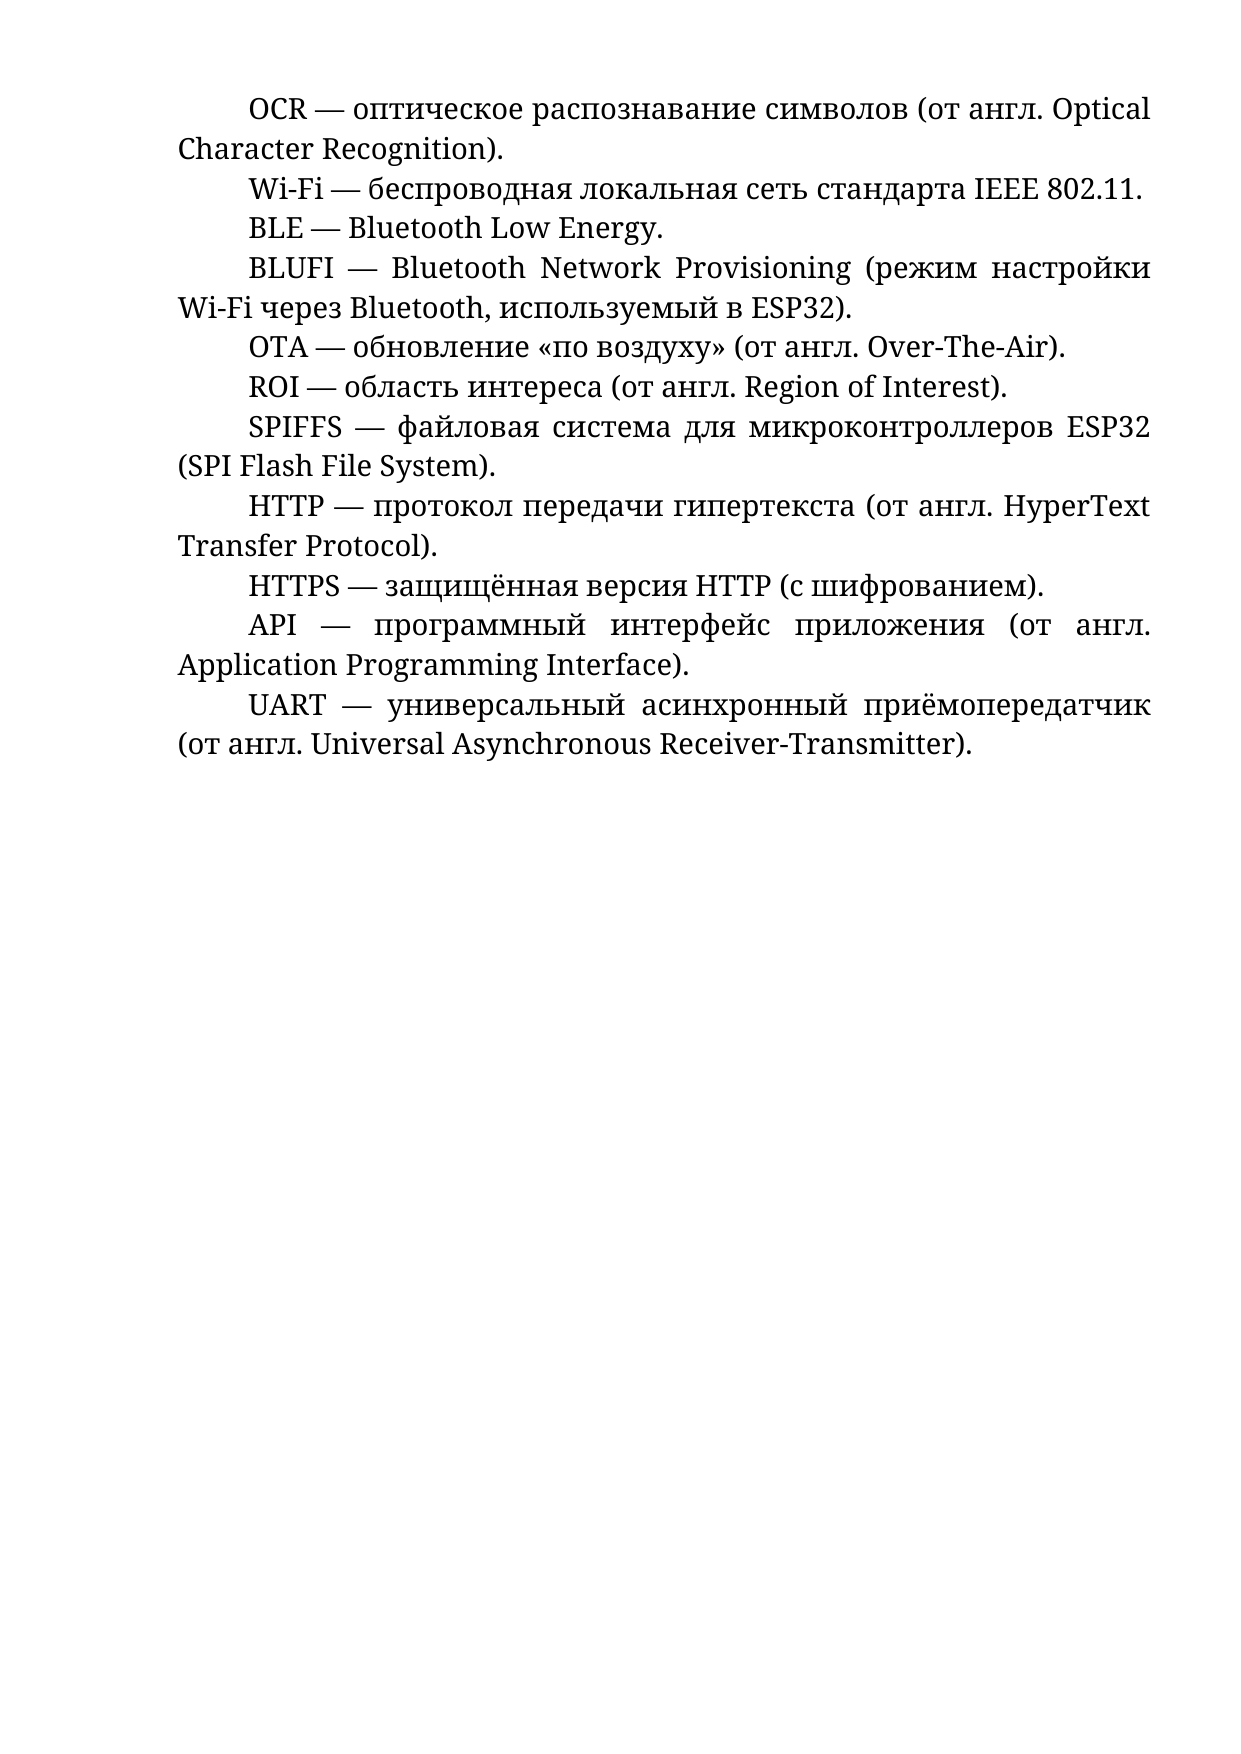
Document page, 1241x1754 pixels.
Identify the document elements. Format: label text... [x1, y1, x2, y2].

text OTA — обновление «по воздуху» (от англ. Over-The-Air). [177, 327, 1152, 366]
text OCR — оптическое распознавание символов (от англ. Optical Character Recognition). [177, 88, 1152, 168]
text HTTPS — защищённая версия HTTP (с шифрованием). [177, 565, 1152, 604]
text UART — универсальный асинхронный приёмопередатчик (от англ. Universal Asynchronous Receiver-Transmitter). [177, 684, 1152, 763]
text Wi-Fi — беспроводная локальная сеть стандарта IEEE 802.11. [177, 168, 1152, 208]
text ROI — область интереса (от англ. Region of Interest). [177, 366, 1152, 406]
text BLE — Bluetooth Low Energy. [177, 208, 1152, 247]
text HTTP — протокол передачи гипертекста (от англ. HyperText Transfer Protocol). [177, 485, 1152, 565]
text BLUFI — Bluetooth Network Provisioning (режим настройки Wi-Fi через Bluetooth, используемый в ESP32). [177, 247, 1152, 327]
text SPIFFS — файловая система для микроконтроллеров ESP32 (SPI Flash File System). [177, 406, 1152, 485]
text API — программный интерфейс приложения (от англ. Application Programming Interface). [177, 604, 1152, 684]
